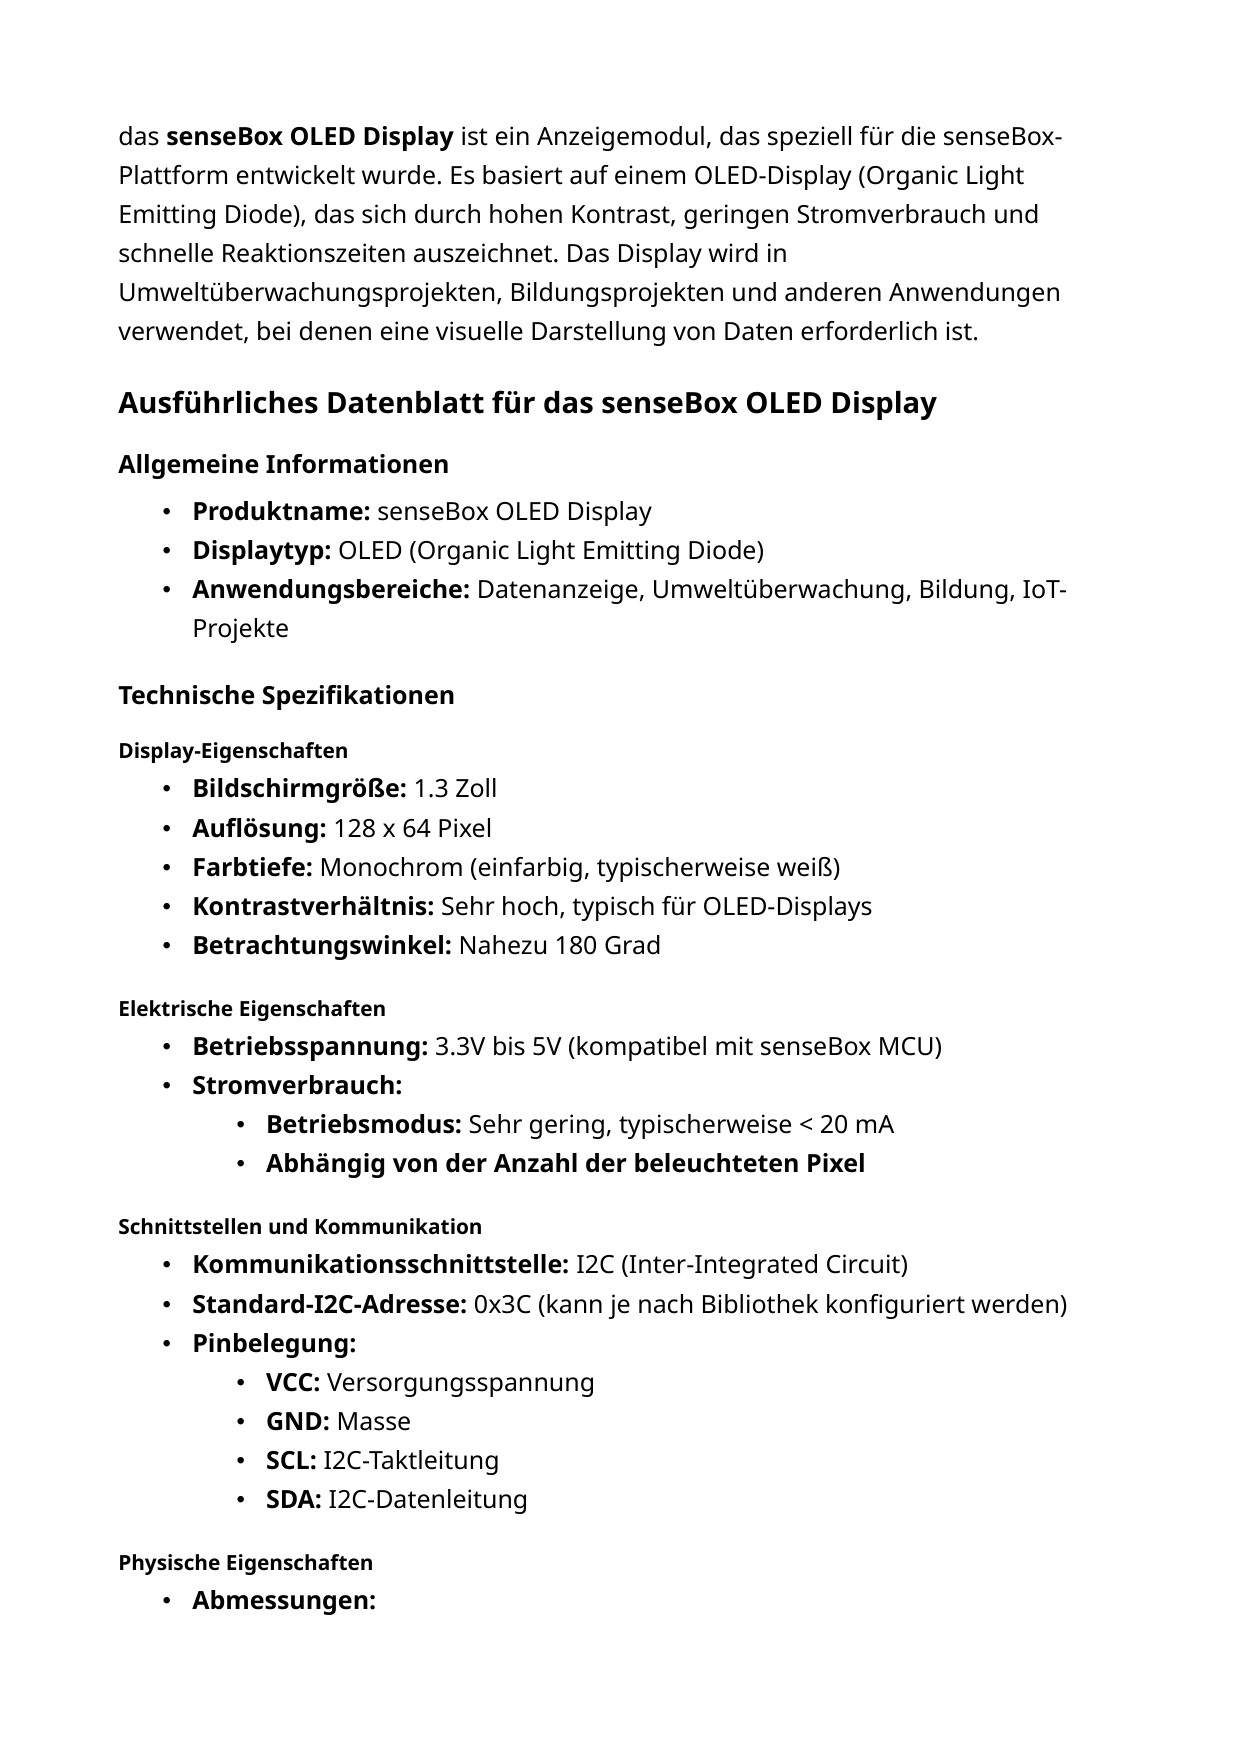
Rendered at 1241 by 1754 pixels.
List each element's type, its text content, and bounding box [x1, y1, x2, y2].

subtitle Display-Eigenschaften [118, 736, 1122, 765]
list Kommunikationsschnittstelle: I2C (Inter-Integrated Circuit) [162, 1247, 1122, 1281]
list Pinbelegung: [162, 1325, 1122, 1359]
list SDA: I2C-Datenleitung [236, 1482, 1122, 1516]
list Standard-I2C-Adresse: 0x3C (kann je nach Bibliothek konfiguriert werden) [162, 1286, 1122, 1320]
list Displaytyp: OLED (Organic Light Emitting Diode) [162, 533, 1122, 567]
list Auflösung: 128 x 64 Pixel [162, 810, 1122, 844]
subtitle Schnittstellen und Kommunikation [118, 1212, 1122, 1241]
list Betriebsmodus: Sehr gering, typischerweise < 20 mA [236, 1107, 1122, 1141]
list Abmessungen: [162, 1583, 1122, 1617]
subtitle Ausführliches Datenblatt für das senseBox OLED Display [118, 382, 1122, 422]
list GND: Masse [236, 1404, 1122, 1438]
list Kontrastverhältnis: Sehr hoch, typisch für OLED-Displays [162, 888, 1122, 923]
list Anwendungsbereiche: Datenanzeige, Umweltüberwachung, Bildung, IoT-Projekte [162, 572, 1122, 645]
list VCC: Versorgungsspannung [236, 1364, 1122, 1399]
list Stromverbrauch: [162, 1068, 1122, 1102]
subtitle Elektrische Eigenschaften [118, 994, 1122, 1022]
list Betrachtungswinkel: Nahezu 180 Grad [162, 928, 1122, 962]
text das senseBox OLED Display ist ein Anzeigemodul, das speziell für die senseBox-Plattform entwickelt wurde. Es basiert auf einem OLED-Display (Organic Light Emitting Diode), das sich durch hohen Kontrast, geringen Stromverbrauch und schnelle Reaktionszeiten auszeichnet. Das Display wird in Umweltüberwachungsprojekten, Bildungsprojekten und anderen Anwendungen verwendet, bei denen eine visuelle Darstellung von Daten erforderlich ist. [118, 118, 1122, 348]
list SCL: I2C-Taktleitung [236, 1443, 1122, 1477]
subtitle Allgemeine Informationen [118, 447, 1122, 481]
subtitle Technische Spezifikationen [118, 677, 1122, 711]
list Betriebsspannung: 3.3V bis 5V (kompatibel mit senseBox MCU) [162, 1029, 1122, 1063]
subtitle Physische Eigenschaften [118, 1548, 1122, 1577]
list Produktname: senseBox OLED Display [162, 493, 1122, 528]
list Farbtiefe: Monochrom (einfarbig, typischerweise weiß) [162, 849, 1122, 883]
list Abhängig von der Anzahl der beleuchteten Pixel [236, 1146, 1122, 1180]
list Bildschirmgröße: 1.3 Zoll [162, 771, 1122, 805]
